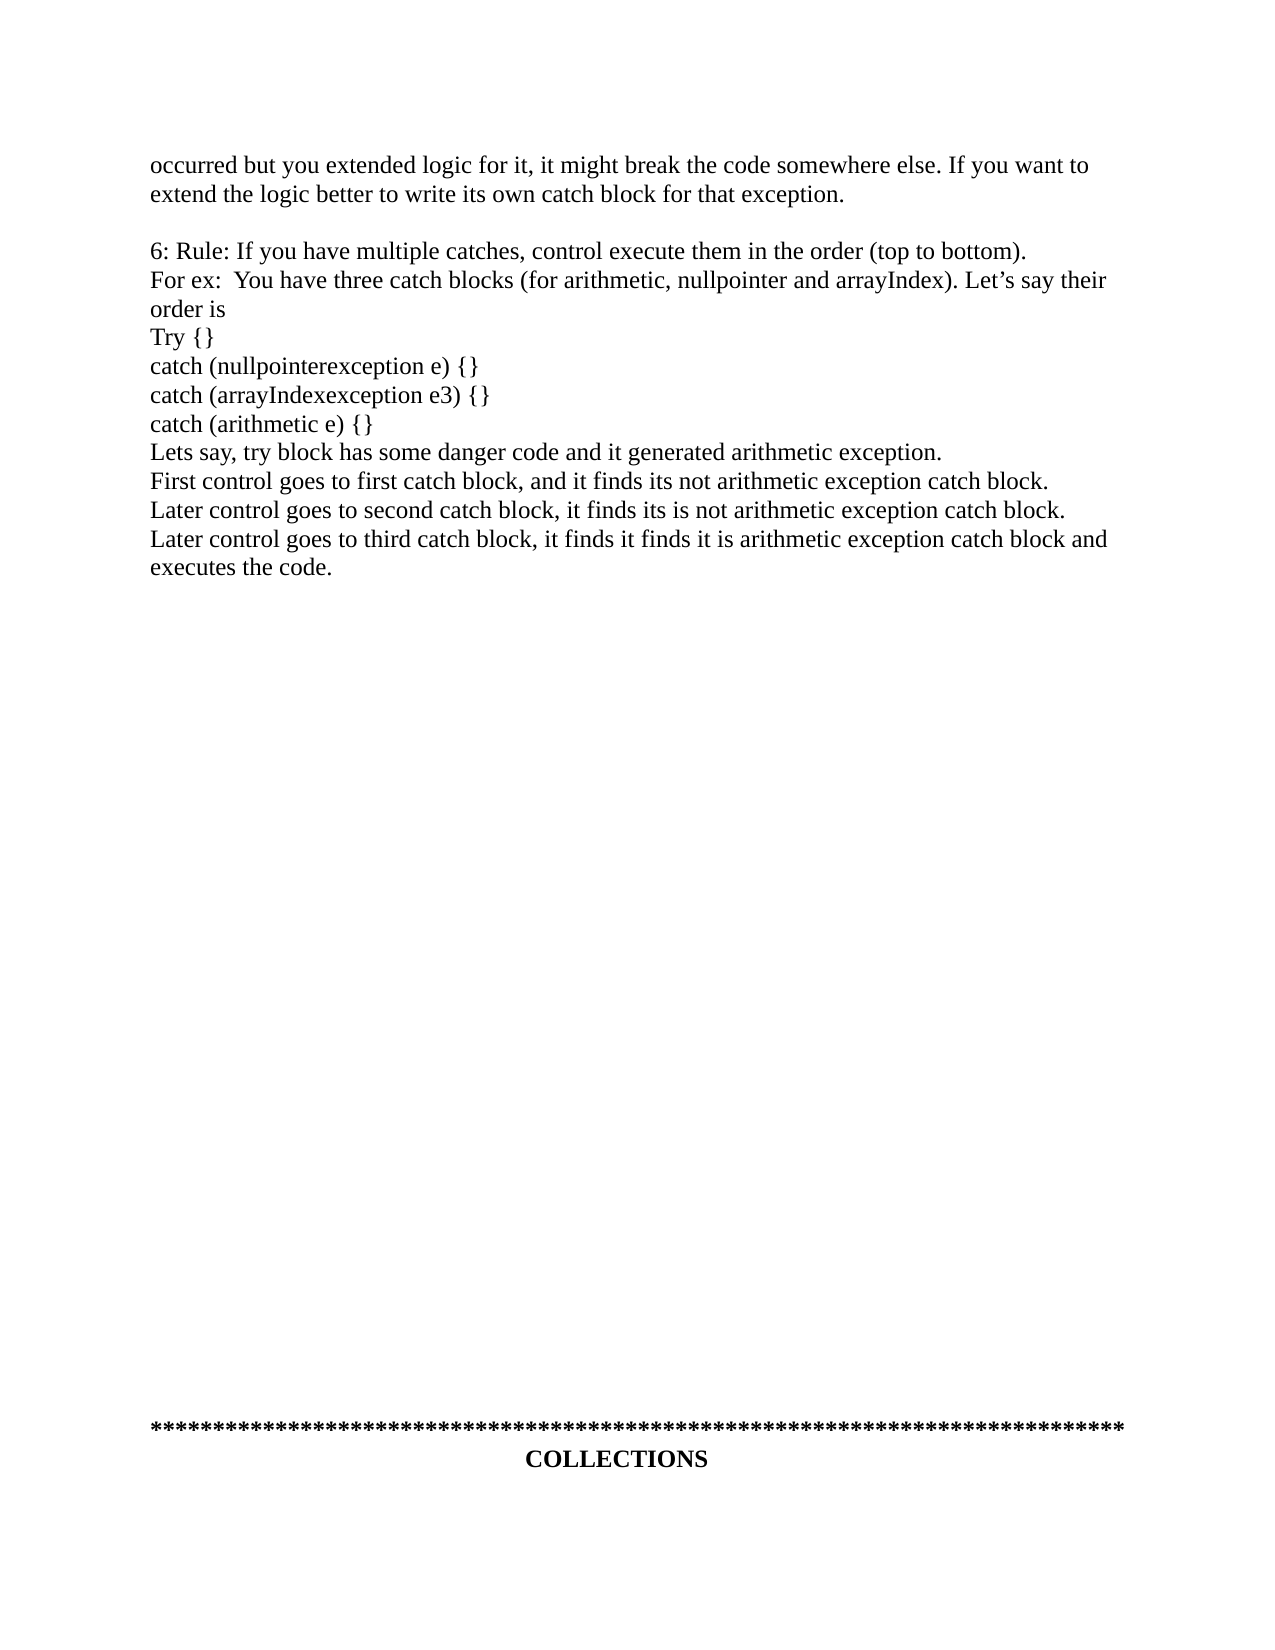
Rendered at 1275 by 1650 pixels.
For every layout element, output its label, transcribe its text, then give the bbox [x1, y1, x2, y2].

text Lets say, try block has some danger code and it generated arithmetic exception. [150, 437, 1125, 466]
text Later control goes to third catch block, it finds it finds it is arithmetic exception catch block and executes the code. [150, 524, 1125, 581]
text Try {} [150, 322, 1125, 351]
text For ex: You have three catch blocks (for arithmetic, nullpointer and arrayIndex). Let’s say their order is [150, 265, 1125, 322]
text catch (arrayIndexexception e3) {} [150, 380, 1125, 409]
text catch (nullpointerexception e) {} [150, 351, 1125, 380]
text COLLECTIONS [150, 1444, 1125, 1472]
text 6: Rule: If you have multiple catches, control execute them in the order (top to bottom). [150, 236, 1125, 265]
text ****************************************************************************** [150, 1415, 1125, 1444]
text occurred but you extended logic for it, it might break the code somewhere else. If you want to extend the logic better to write its own catch block for that exception. [150, 150, 1125, 207]
text Later control goes to second catch block, it finds its is not arithmetic exception catch block. [150, 495, 1125, 524]
text catch (arithmetic e) {} [150, 409, 1125, 437]
text First control goes to first catch block, and it finds its not arithmetic exception catch block. [150, 466, 1125, 495]
